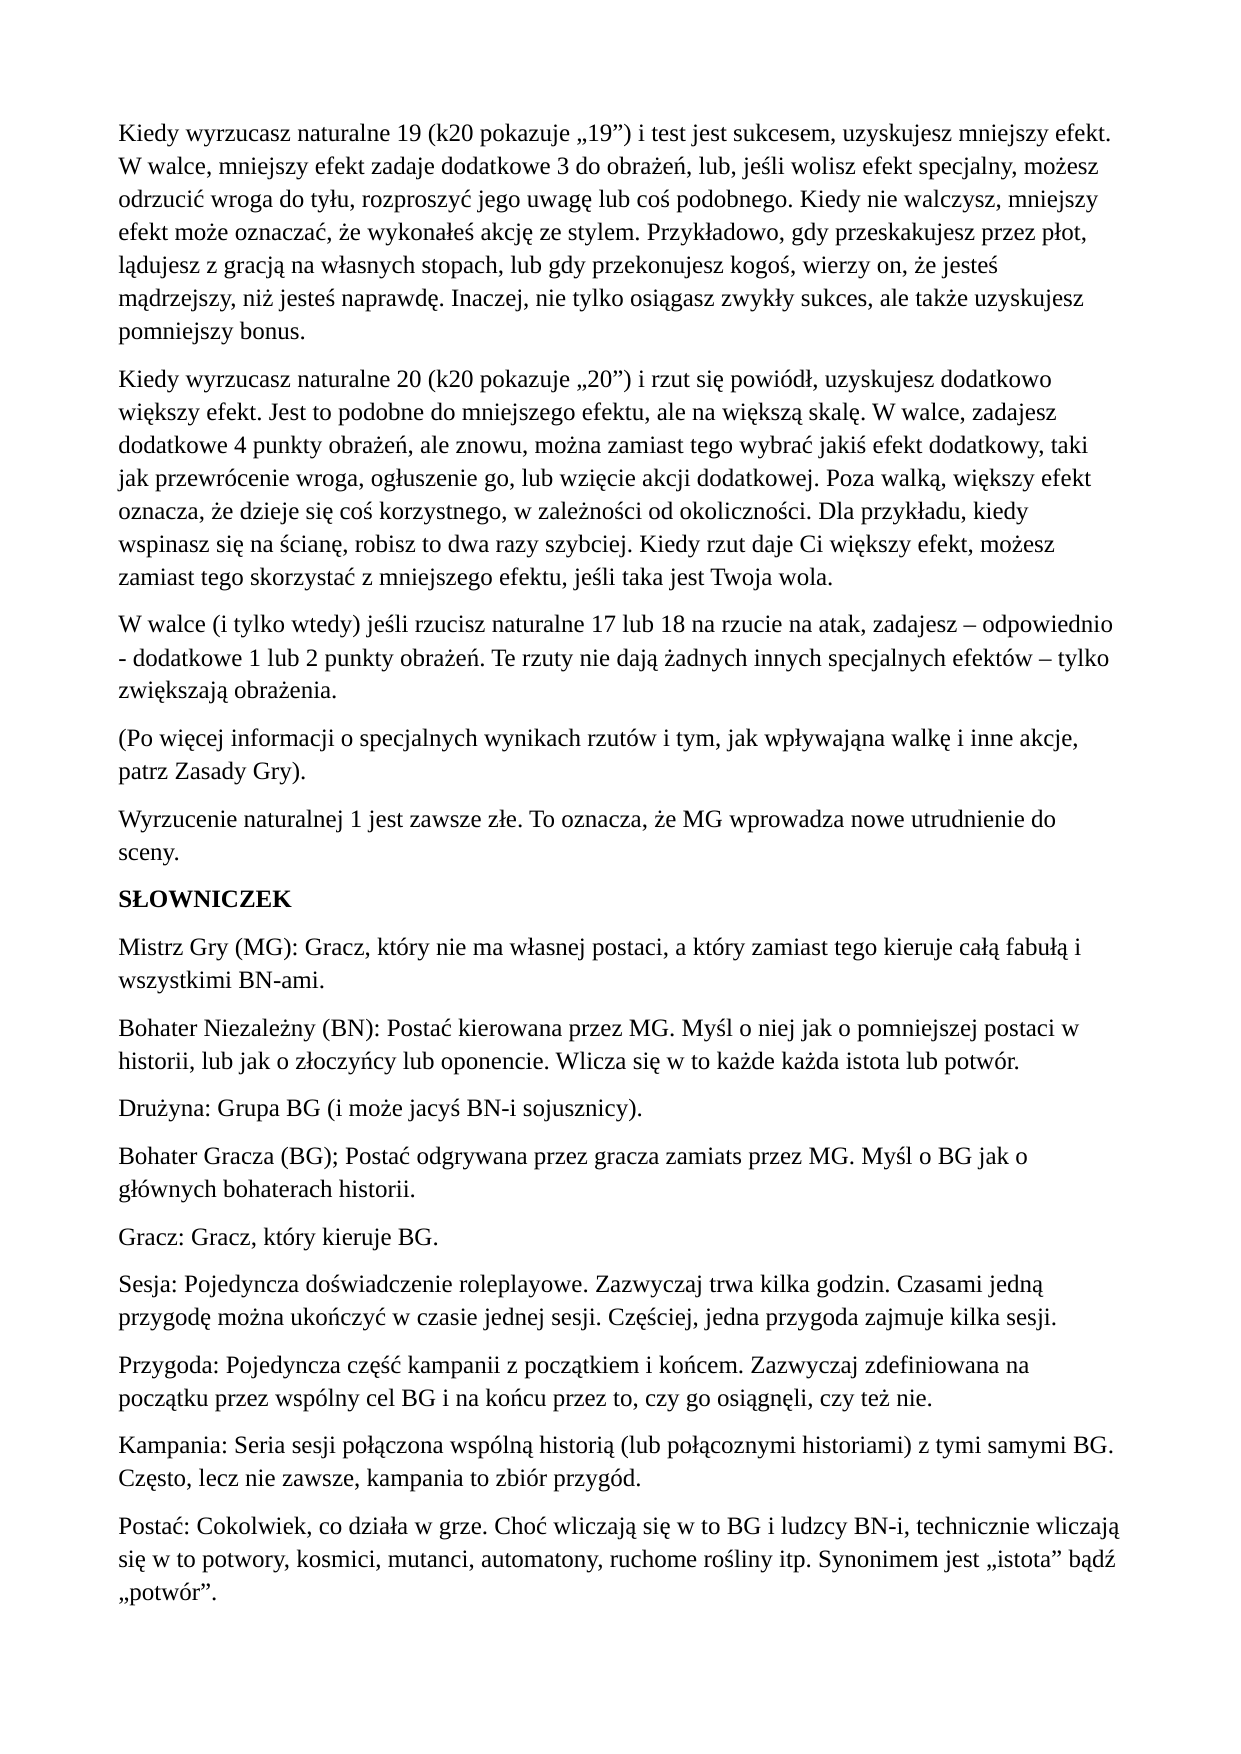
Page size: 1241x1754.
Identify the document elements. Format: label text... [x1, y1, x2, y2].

text (Po więcej informacji o specjalnych wynikach rzutów i tym, jak wpływająna walkę i inne akcje, patrz Zasady Gry). [118, 723, 1122, 785]
text Mistrz Gry (MG): Gracz, który nie ma własnej postaci, a który zamiast tego kieruje całą fabułą i wszystkimi BN-ami. [118, 932, 1122, 994]
text SŁOWNICZEK [118, 884, 1122, 913]
text Bohater Niezależny (BN): Postać kierowana przez MG. Myśl o niej jak o pomniejszej postaci w historii, lub jak o złoczyńcy lub oponencie. Wlicza się w to każde każda istota lub potwór. [118, 1013, 1122, 1074]
text W walce (i tylko wtedy) jeśli rzucisz naturalne 17 lub 18 na rzucie na atak, zadajesz – odpowiednio - dodatkowe 1 lub 2 punkty obrażeń. Te rzuty nie dają żadnych innych specjalnych efektów – tylko zwiększają obrażenia. [118, 609, 1122, 704]
text Przygoda: Pojedyncza część kampanii z początkiem i końcem. Zazwyczaj zdefiniowana na początku przez wspólny cel BG i na końcu przez to, czy go osiągnęli, czy też nie. [118, 1350, 1122, 1412]
text Kiedy wyrzucasz naturalne 19 (k20 pokazuje „19”) i test jest sukcesem, uzyskujesz mniejszy efekt. W walce, mniejszy efekt zadaje dodatkowe 3 do obrażeń, lub, jeśli wolisz efekt specjalny, możesz odrzucić wroga do tyłu, rozproszyć jego uwagę lub coś podobnego. Kiedy nie walczysz, mniejszy efekt może oznaczać, że wykonałeś akcję ze stylem. Przykładowo, gdy przeskakujesz przez płot, lądujesz z gracją na własnych stopach, lub gdy przekonujesz kogoś, wierzy on, że jesteś mądrzejszy, niż jesteś naprawdę. Inaczej, nie tylko osiągasz zwykły sukces, ale także uzyskujesz pomniejszy bonus. [118, 118, 1122, 345]
text Drużyna: Grupa BG (i może jacyś BN-i sojusznicy). [118, 1093, 1122, 1122]
text Postać: Cokolwiek, co działa w grze. Choć wliczają się w to BG i ludzcy BN-i, technicznie wliczają się w to potwory, kosmici, mutanci, automatony, ruchome rośliny itp. Synonimem jest „istota” bądź „potwór”. [118, 1511, 1122, 1606]
text Bohater Gracza (BG); Postać odgrywana przez gracza zamiats przez MG. Myśl o BG jak o głównych bohaterach historii. [118, 1141, 1122, 1203]
text Kampania: Seria sesji połączona wspólną historią (lub połącoznymi historiami) z tymi samymi BG. Często, lecz nie zawsze, kampania to zbiór przygód. [118, 1430, 1122, 1492]
text Sesja: Pojedyncza doświadczenie roleplayowe. Zazwyczaj trwa kilka godzin. Czasami jedną przygodę można ukończyć w czasie jednej sesji. Częściej, jedna przygoda zajmuje kilka sesji. [118, 1269, 1122, 1331]
text Gracz: Gracz, który kieruje BG. [118, 1222, 1122, 1250]
text Kiedy wyrzucasz naturalne 20 (k20 pokazuje „20”) i rzut się powiódł, uzyskujesz dodatkowo większy efekt. Jest to podobne do mniejszego efektu, ale na większą skalę. W walce, zadajesz dodatkowe 4 punkty obrażeń, ale znowu, można zamiast tego wybrać jakiś efekt dodatkowy, taki jak przewrócenie wroga, ogłuszenie go, lub wzięcie akcji dodatkowej. Poza walką, większy efekt oznacza, że dzieje się coś korzystnego, w zależności od okoliczności. Dla przykładu, kiedy wspinasz się na ścianę, robisz to dwa razy szybciej. Kiedy rzut daje Ci większy efekt, możesz zamiast tego skorzystać z mniejszego efektu, jeśli taka jest Twoja wola. [118, 364, 1122, 591]
text Wyrzucenie naturalnej 1 jest zawsze złe. To oznacza, że MG wprowadza nowe utrudnienie do sceny. [118, 804, 1122, 866]
